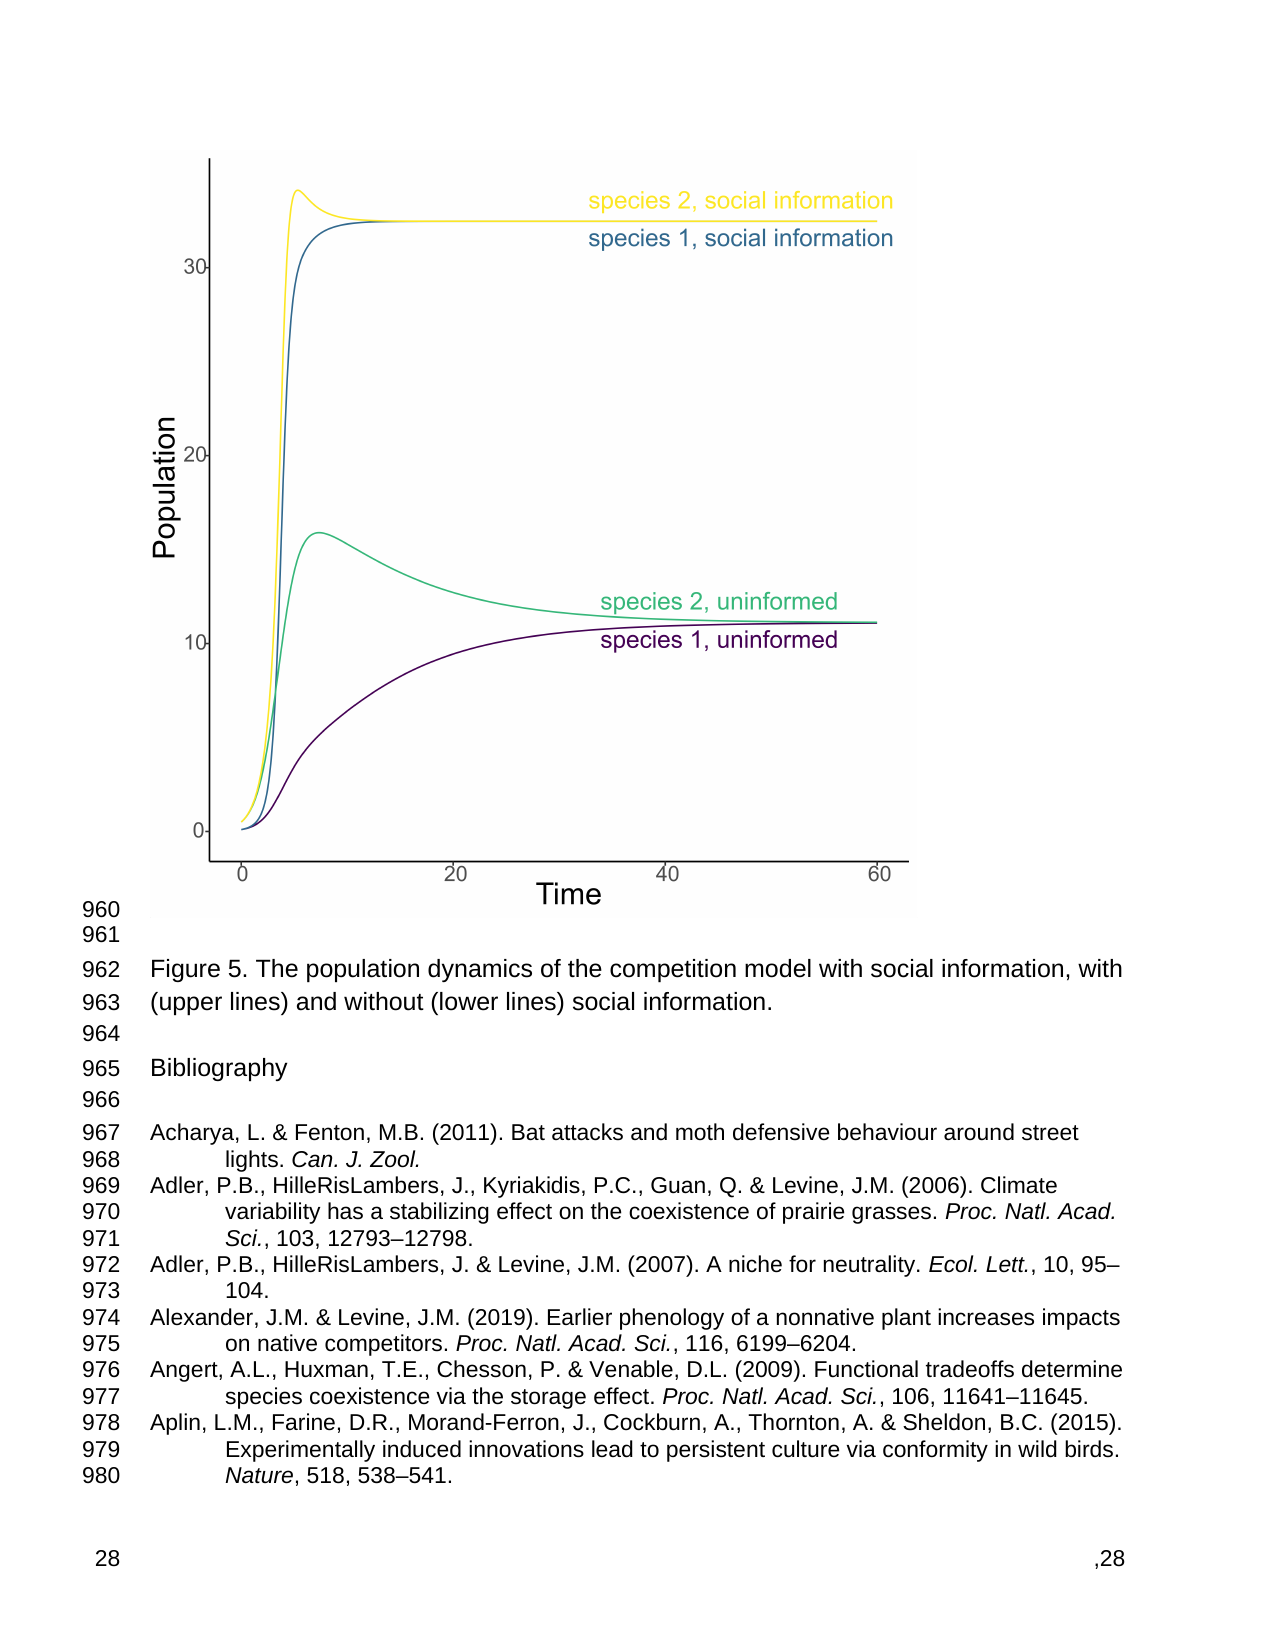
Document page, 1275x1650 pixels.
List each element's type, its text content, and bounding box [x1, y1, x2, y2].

text Angert, A.L., Huxman, T.E., Chesson, P. & Venable, D.L. (2009). Functional tradeoffs determine species coexistence via the storage effect. Proc. Natl. Acad. Sci., 106, 11641–11645. [150, 1356, 1125, 1409]
text Alexander, J.M. & Levine, J.M. (2019). Earlier phenology of a nonnative plant increases impacts on native competitors. Proc. Natl. Acad. Sci., 116, 6199–6204. [150, 1304, 1125, 1356]
picture [150, 150, 918, 918]
text Adler, P.B., HilleRisLambers, J., Kyriakidis, P.C., Guan, Q. & Levine, J.M. (2006). Climate variability has a stabilizing effect on the coexistence of prairie grasses. Proc. Natl. Acad. Sci., 103, 12793–12798. [150, 1172, 1125, 1251]
text Adler, P.B., HilleRisLambers, J. & Levine, J.M. (2007). A niche for neutrality. Ecol. Lett., 10, 95–104. [150, 1251, 1125, 1304]
text Acharya, L. & Fenton, M.B. (2011). Bat attacks and moth defensive behaviour around street lights. Can. J. Zool. [150, 1119, 1125, 1172]
text Bibliography [150, 1053, 1125, 1082]
text Aplin, L.M., Farine, D.R., Morand-Ferron, J., Cockburn, A., Thornton, A. & Sheldon, B.C. (2015). Experimentally induced innovations lead to persistent culture via conformity in wild birds. Nature, 518, 538–541. [150, 1409, 1125, 1488]
text Figure 5. The population dynamics of the competition model with social information, with (upper lines) and without (lower lines) social information. [150, 954, 1125, 1016]
